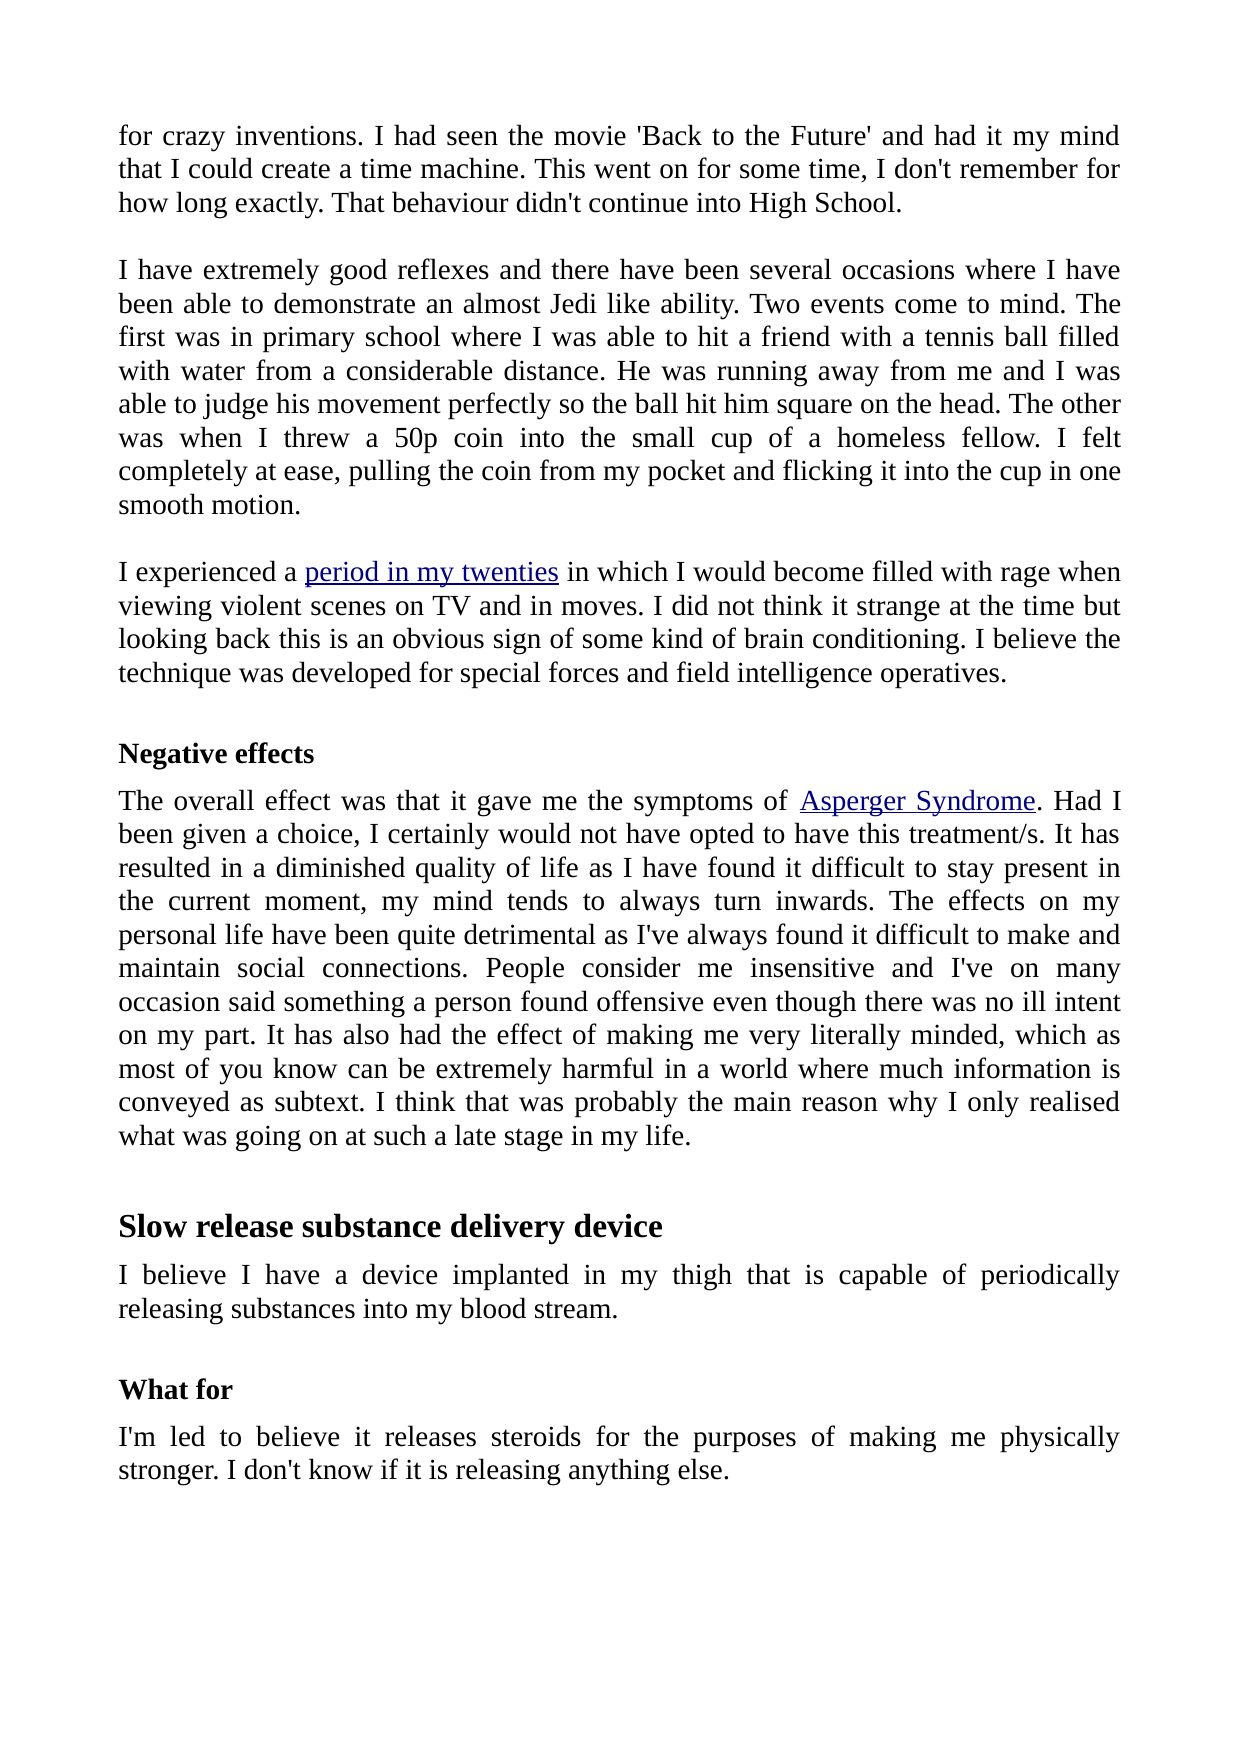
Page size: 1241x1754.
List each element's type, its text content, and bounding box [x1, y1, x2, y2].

subtitle Negative effects [118, 736, 1122, 770]
text I have extremely good reflexes and there have been several occasions where I have been able to demonstrate an almost Jedi like ability. Two events come to mind. The first was in primary school where I was able to hit a friend with a tennis ball filled with water from a considerable distance. He was running away from me and I was able to judge his movement perfectly so the ball hit him square on the head. The other was when I threw a 50p coin into the small cup of a homeless fellow. I felt completely at ease, pulling the coin from my pocket and flicking it into the cup in one smooth motion. [118, 252, 1122, 521]
text I'm led to believe it releases steroids for the purposes of making me physically stronger. I don't know if it is releasing anything else. [118, 1419, 1122, 1486]
subtitle Slow release substance delivery device [118, 1206, 1122, 1245]
subtitle What for [118, 1372, 1122, 1406]
text I experienced a period in my twenties in which I would become filled with rage when viewing violent scenes on TV and in moves. I did not think it strange at the time but looking back this is an obvious sign of some kind of brain conditioning. I believe the technique was developed for special forces and field intelligence operatives. [118, 554, 1122, 688]
text I believe I have a device implanted in my thigh that is capable of periodically releasing substances into my blood stream. [118, 1257, 1122, 1324]
text for crazy inventions. I had seen the movie 'Back to the Future' and had it my mind that I could create a time machine. This went on for some time, I don't remember for how long exactly. That behaviour didn't continue into High School. [118, 118, 1122, 219]
text The overall effect was that it gave me the symptoms of Asperger Syndrome. Had I been given a choice, I certainly would not have opted to have this treatment/s. It has resulted in a diminished quality of life as I have found it difficult to stay present in the current moment, my mind tends to always turn inwards. The effects on my personal life have been quite detrimental as I've always found it difficult to make and maintain social connections. People consider me insensitive and I've on many occasion said something a person found offensive even though there was no ill intent on my part. It has also had the effect of making me very literally minded, which as most of you know can be extremely harmful in a world where much information is conveyed as subtext. I think that was probably the main reason why I only realised what was going on at such a late stage in my life. [118, 783, 1122, 1152]
